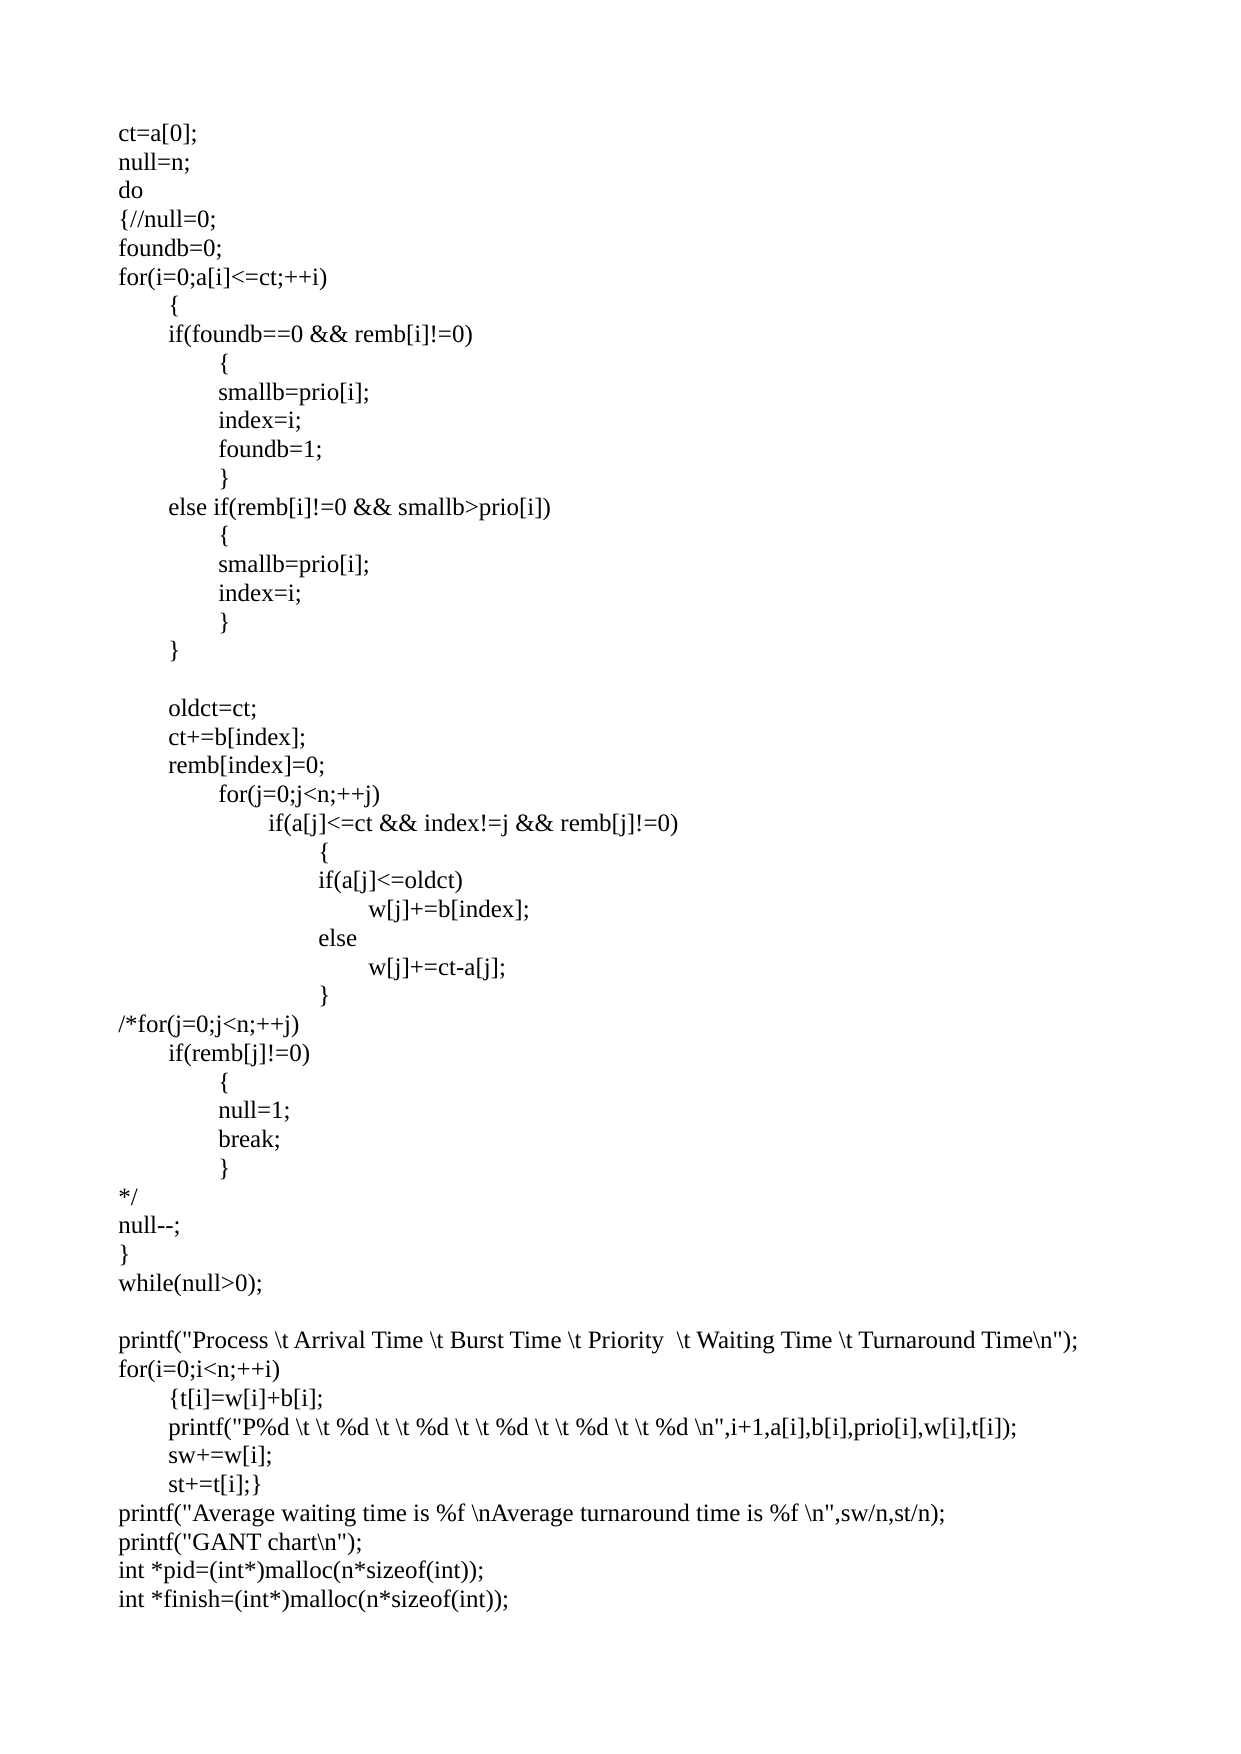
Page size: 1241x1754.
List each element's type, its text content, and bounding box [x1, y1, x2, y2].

text { [118, 1067, 1122, 1096]
text remb[index]=0; [118, 751, 1122, 779]
text { [118, 521, 1122, 549]
text printf("Process \t Arrival Time \t Burst Time \t Priority \t Waiting Time \t Turnaround Time\n"); [118, 1326, 1122, 1354]
text break; [118, 1124, 1122, 1153]
text foundb=1; [118, 434, 1122, 463]
text } [118, 607, 1122, 636]
text {t[i]=w[i]+b[i]; [118, 1383, 1122, 1412]
text /*for(j=0;j<n;++j) [118, 1009, 1122, 1038]
text printf("GANT chart\n"); [118, 1527, 1122, 1556]
text printf("P%d \t \t %d \t \t %d \t \t %d \t \t %d \t \t %d \n",i+1,a[i],b[i],prio[i],w[i],t[i]); [118, 1412, 1122, 1441]
text if(foundb==0 && remb[i]!=0) [118, 319, 1122, 348]
text int *finish=(int*)malloc(n*sizeof(int)); [118, 1584, 1122, 1613]
text { [118, 837, 1122, 866]
text else [118, 923, 1122, 952]
text ct+=b[index]; [118, 722, 1122, 751]
text if(a[j]<=ct && index!=j && remb[j]!=0) [118, 808, 1122, 837]
text printf("Average waiting time is %f \nAverage turnaround time is %f \n",sw/n,st/n); [118, 1498, 1122, 1527]
text w[j]+=ct-a[j]; [118, 952, 1122, 981]
text } [118, 636, 1122, 664]
text int *pid=(int*)malloc(n*sizeof(int)); [118, 1556, 1122, 1584]
text index=i; [118, 578, 1122, 607]
text null--; [118, 1211, 1122, 1239]
text for(i=0;a[i]<=ct;++i) [118, 262, 1122, 291]
text while(null>0); [118, 1268, 1122, 1297]
text for(j=0;j<n;++j) [118, 779, 1122, 808]
text */ [118, 1182, 1122, 1211]
text null=n; [118, 147, 1122, 176]
text null=1; [118, 1096, 1122, 1124]
text w[j]+=b[index]; [118, 894, 1122, 923]
text smallb=prio[i]; [118, 549, 1122, 578]
text if(remb[j]!=0) [118, 1038, 1122, 1067]
text index=i; [118, 406, 1122, 434]
text else if(remb[i]!=0 && smallb>prio[i]) [118, 492, 1122, 521]
text } [118, 981, 1122, 1009]
text { [118, 348, 1122, 377]
text {//null=0; [118, 204, 1122, 233]
text smallb=prio[i]; [118, 377, 1122, 406]
text do [118, 176, 1122, 204]
text } [118, 1153, 1122, 1182]
text st+=t[i];} [118, 1469, 1122, 1498]
text sw+=w[i]; [118, 1441, 1122, 1469]
text for(i=0;i<n;++i) [118, 1354, 1122, 1383]
text ct=a[0]; [118, 118, 1122, 147]
text { [118, 291, 1122, 319]
text oldct=ct; [118, 693, 1122, 722]
text } [118, 463, 1122, 492]
text foundb=0; [118, 233, 1122, 262]
text } [118, 1239, 1122, 1268]
text if(a[j]<=oldct) [118, 866, 1122, 894]
